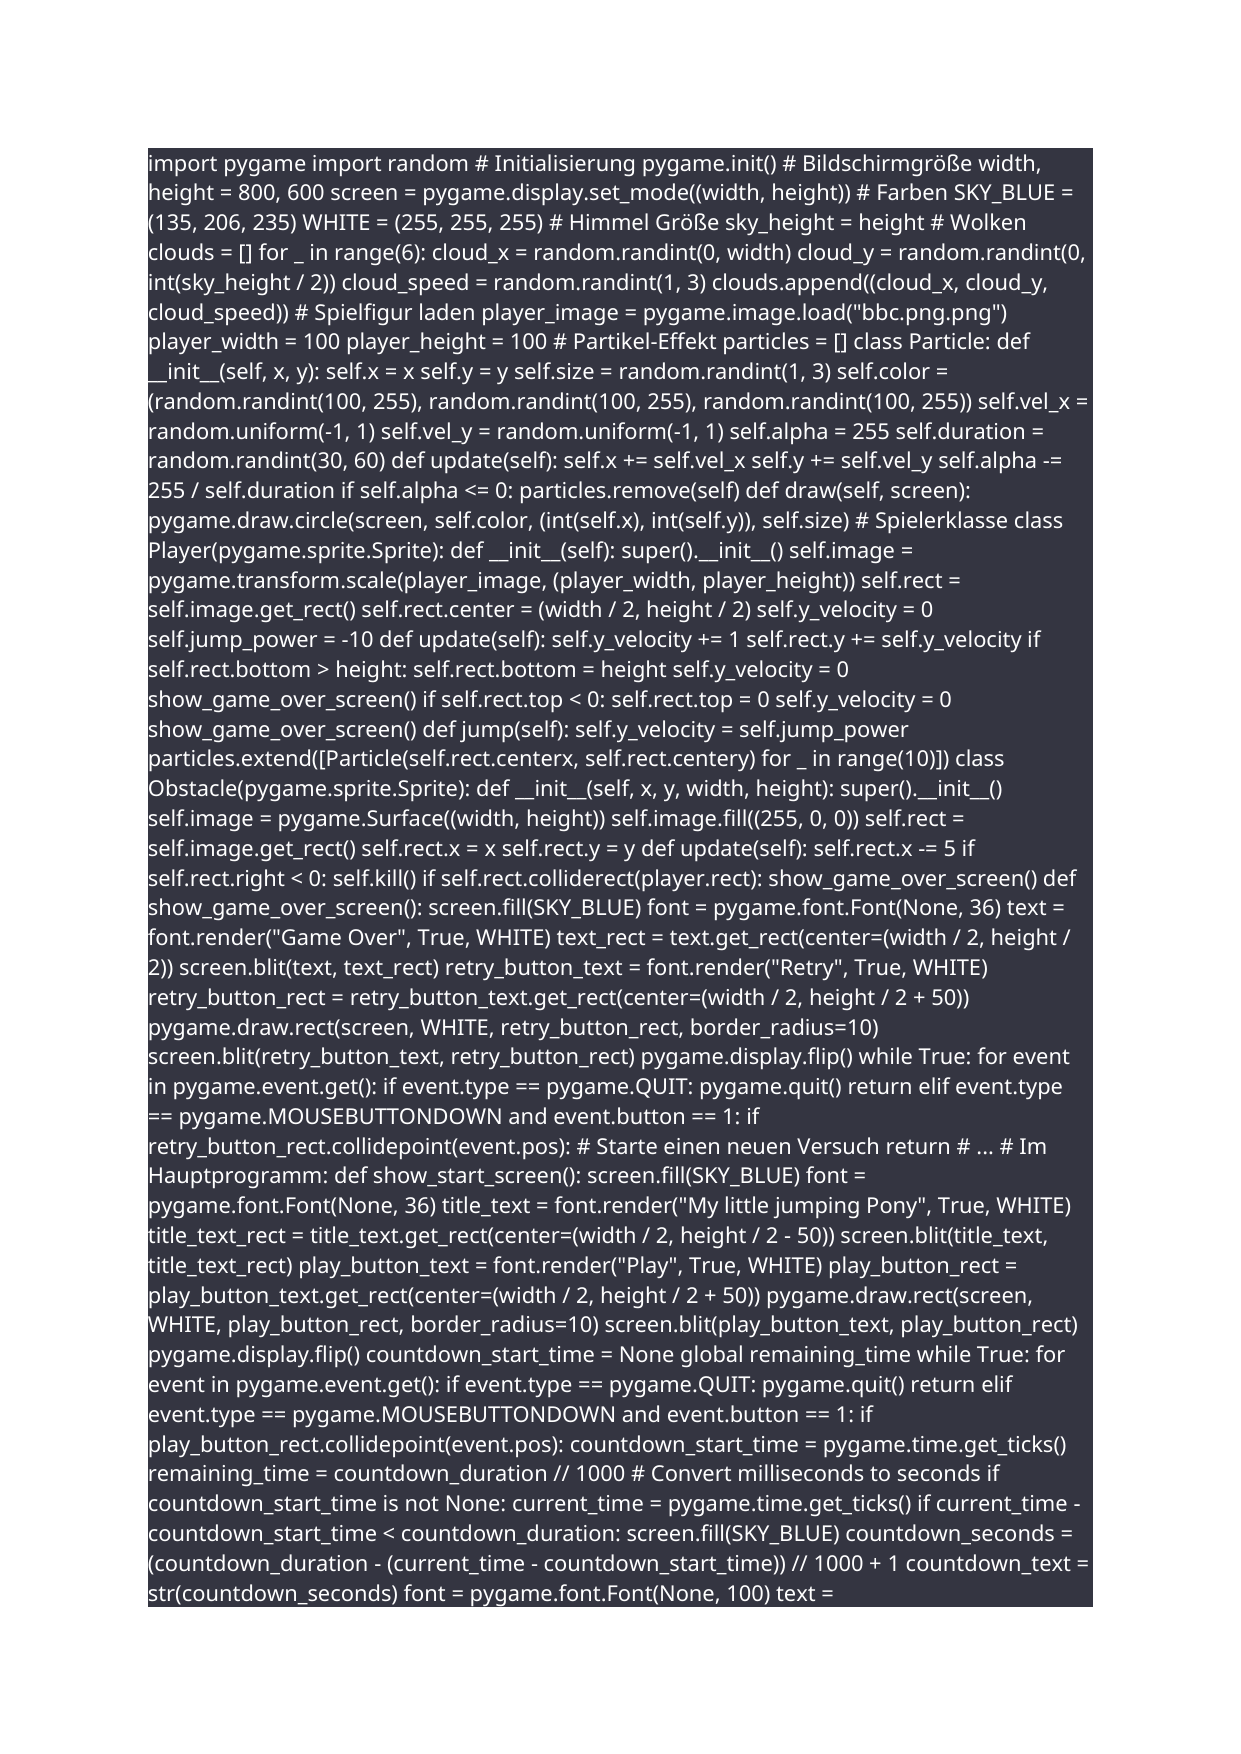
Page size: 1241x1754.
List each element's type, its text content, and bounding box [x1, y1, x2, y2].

text import pygame import random # Initialisierung pygame.init() # Bildschirmgröße width, height = 800, 600 screen = pygame.display.set_mode((width, height)) # Farben SKY_BLUE = (135, 206, 235) WHITE = (255, 255, 255) # Himmel Größe sky_height = height # Wolken clouds = [] for _ in range(6): cloud_x = random.randint(0, width) cloud_y = random.randint(0, int(sky_height / 2)) cloud_speed = random.randint(1, 3) clouds.append((cloud_x, cloud_y, cloud_speed)) # Spielfigur laden player_image = pygame.image.load("bbc.png.png") player_width = 100 player_height = 100 # Partikel-Effekt particles = [] class Particle: def __init__(self, x, y): self.x = x self.y = y self.size = random.randint(1, 3) self.color = (random.randint(100, 255), random.randint(100, 255), random.randint(100, 255)) self.vel_x = random.uniform(-1, 1) self.vel_y = random.uniform(-1, 1) self.alpha = 255 self.duration = random.randint(30, 60) def update(self): self.x += self.vel_x self.y += self.vel_y self.alpha -= 255 / self.duration if self.alpha <= 0: particles.remove(self) def draw(self, screen): pygame.draw.circle(screen, self.color, (int(self.x), int(self.y)), self.size) # Spielerklasse class Player(pygame.sprite.Sprite): def __init__(self): super().__init__() self.image = pygame.transform.scale(player_image, (player_width, player_height)) self.rect = self.image.get_rect() self.rect.center = (width / 2, height / 2) self.y_velocity = 0 self.jump_power = -10 def update(self): self.y_velocity += 1 self.rect.y += self.y_velocity if self.rect.bottom > height: self.rect.bottom = height self.y_velocity = 0 show_game_over_screen() if self.rect.top < 0: self.rect.top = 0 self.y_velocity = 0 show_game_over_screen() def jump(self): self.y_velocity = self.jump_power particles.extend([Particle(self.rect.centerx, self.rect.centery) for _ in range(10)]) class Obstacle(pygame.sprite.Sprite): def __init__(self, x, y, width, height): super().__init__() self.image = pygame.Surface((width, height)) self.image.fill((255, 0, 0)) self.rect = self.image.get_rect() self.rect.x = x self.rect.y = y def update(self): self.rect.x -= 5 if self.rect.right < 0: self.kill() if self.rect.colliderect(player.rect): show_game_over_screen() def show_game_over_screen(): screen.fill(SKY_BLUE) font = pygame.font.Font(None, 36) text = font.render("Game Over", True, WHITE) text_rect = text.get_rect(center=(width / 2, height / 2)) screen.blit(text, text_rect) retry_button_text = font.render("Retry", True, WHITE) retry_button_rect = retry_button_text.get_rect(center=(width / 2, height / 2 + 50)) pygame.draw.rect(screen, WHITE, retry_button_rect, border_radius=10) screen.blit(retry_button_text, retry_button_rect) pygame.display.flip() while True: for event in pygame.event.get(): if event.type == pygame.QUIT: pygame.quit() return elif event.type == pygame.MOUSEBUTTONDOWN and event.button == 1: if retry_button_rect.collidepoint(event.pos): # Starte einen neuen Versuch return # ... # Im Hauptprogramm: def show_start_screen(): screen.fill(SKY_BLUE) font = pygame.font.Font(None, 36) title_text = font.render("My little jumping Pony", True, WHITE) title_text_rect = title_text.get_rect(center=(width / 2, height / 2 - 50)) screen.blit(title_text, title_text_rect) play_button_text = font.render("Play", True, WHITE) play_button_rect = play_button_text.get_rect(center=(width / 2, height / 2 + 50)) pygame.draw.rect(screen, WHITE, play_button_rect, border_radius=10) screen.blit(play_button_text, play_button_rect) pygame.display.flip() countdown_start_time = None global remaining_time while True: for event in pygame.event.get(): if event.type == pygame.QUIT: pygame.quit() return elif event.type == pygame.MOUSEBUTTONDOWN and event.button == 1: if play_button_rect.collidepoint(event.pos): countdown_start_time = pygame.time.get_ticks() remaining_time = countdown_duration // 1000 # Convert milliseconds to seconds if countdown_start_time is not None: current_time = pygame.time.get_ticks() if current_time - countdown_start_time < countdown_duration: screen.fill(SKY_BLUE) countdown_seconds = (countdown_duration - (current_time - countdown_start_time)) // 1000 + 1 countdown_text = str(countdown_seconds) font = pygame.font.Font(None, 100) text = [148, 148, 1093, 1607]
